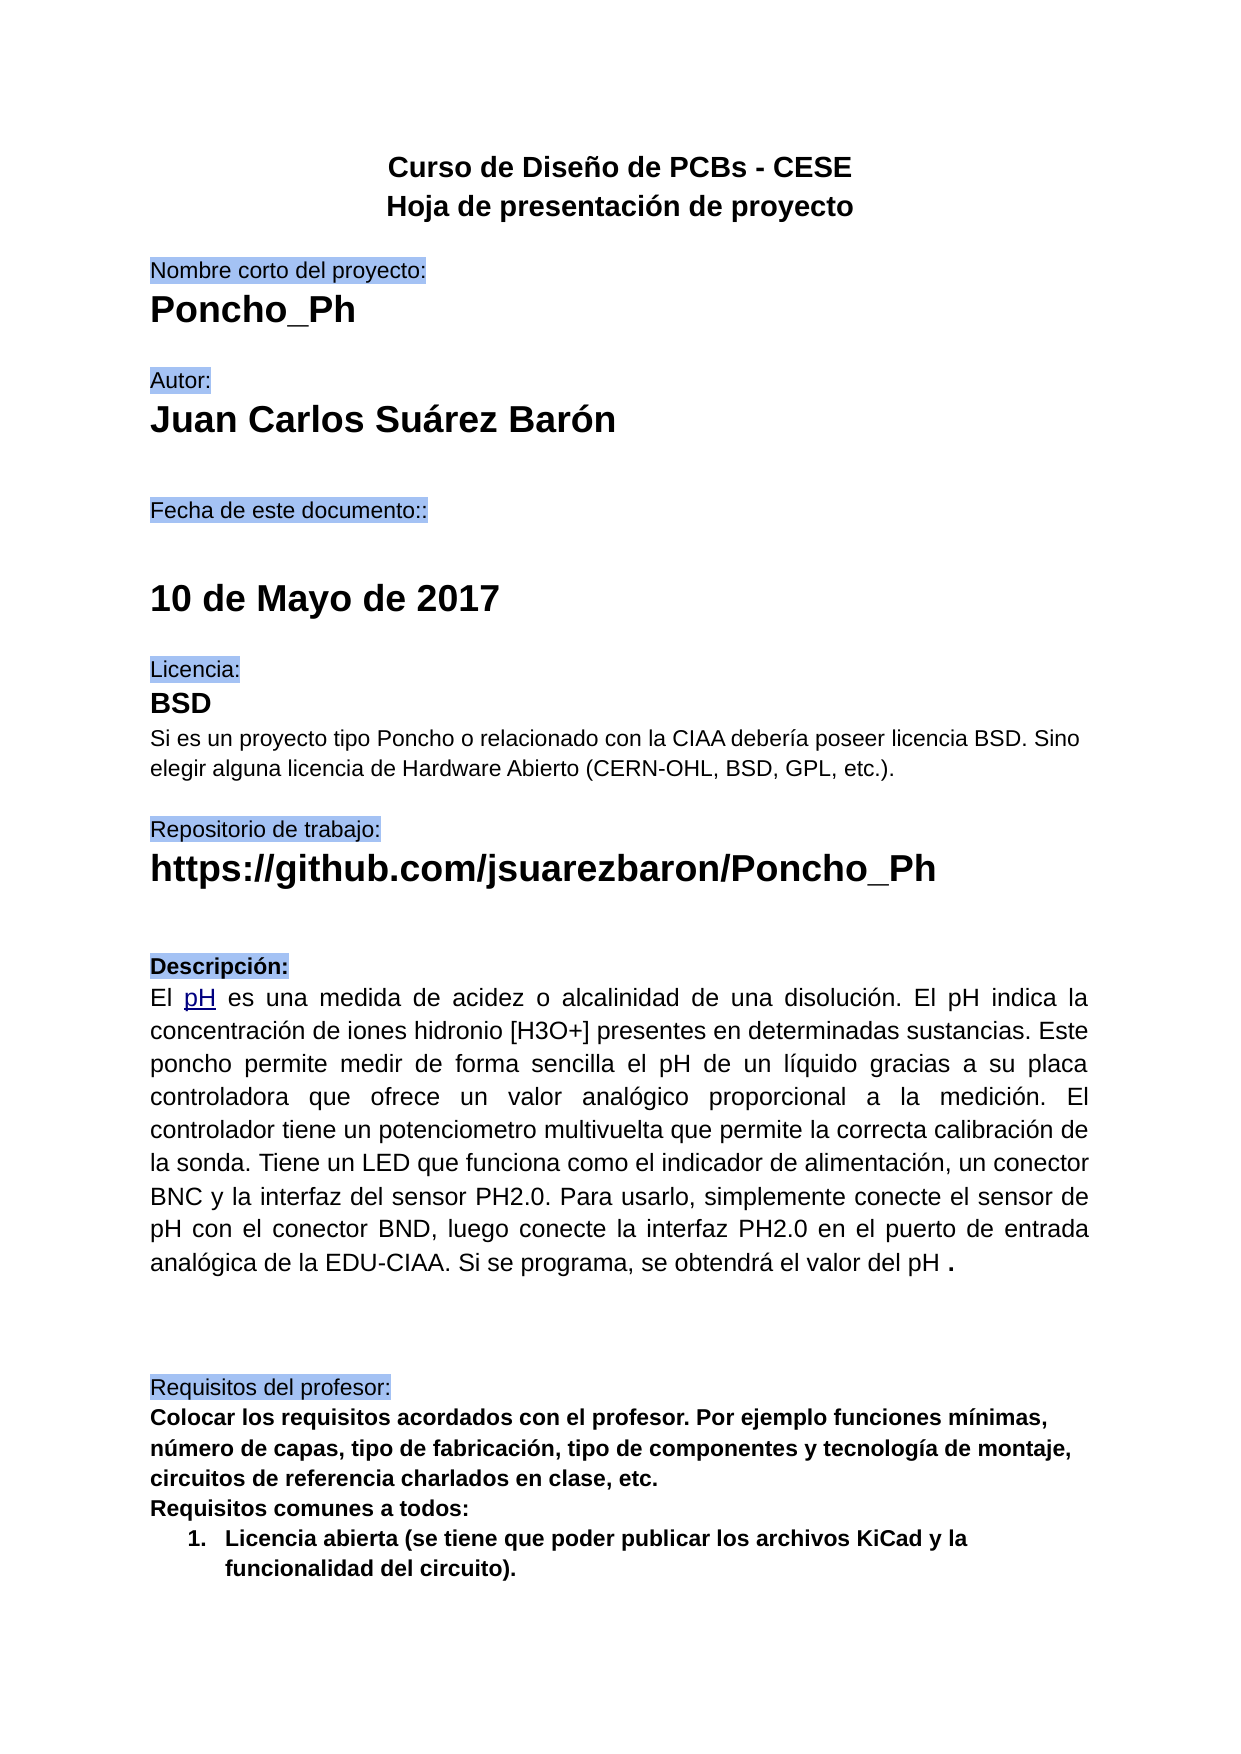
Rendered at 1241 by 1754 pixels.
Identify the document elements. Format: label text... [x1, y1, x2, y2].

text Poncho_Ph [150, 287, 1090, 331]
list Licencia abierta (se tiene que poder publicar los archivos KiCad y la funcionalidad del circuito). [187, 1525, 1090, 1582]
text El pH es una medida de acidez o alcalinidad de una disolución. El pH indica la concentración de iones hidronio [H3O+] presentes en determinadas sustancias. Este poncho permite medir de forma sencilla el pH de un líquido gracias a su placa controladora que ofrece un valor analógico proporcional a la medición. El controlador tiene un potenciometro multivuelta que permite la correcta calibración de la sonda. Tiene un LED que funciona como el indicador de alimentación, un conector BNC y la interfaz del sensor PH2.0. Para usarlo, simplemente conecte el sensor de pH con el conector BND, luego conecte la interfaz PH2.0 en el puerto de entrada analógica de la EDU-CIAA. Si se programa, se obtendrá el valor del pH . [150, 983, 1090, 1276]
text Juan Carlos Suárez Barón [150, 397, 1090, 441]
text https://github.com/jsuarezbaron/Poncho_Ph [150, 846, 1090, 889]
text Requisitos del profesor: [150, 1374, 1090, 1400]
text Hoja de presentación de proyecto [150, 188, 1090, 222]
text 10 de Mayo de 2017 [150, 576, 1090, 619]
text Licencia: [150, 656, 1090, 683]
text Colocar los requisitos acordados con el profesor. Por ejemplo funciones mínimas, número de capas, tipo de fabricación, tipo de componentes y tecnología de montaje, circuitos de referencia charlados en clase, etc. [150, 1404, 1090, 1491]
text Autor: [150, 367, 1090, 394]
text Si es un proyecto tipo Poncho o relacionado con la CIAA debería poseer licencia BSD. Sino elegir alguna licencia de Hardware Abierto (CERN-OHL, BSD, GPL, etc.). [150, 725, 1090, 782]
text Curso de Diseño de PCBs - CESE [150, 150, 1090, 183]
text BSD [150, 686, 1090, 720]
text Nombre corto del proyecto: [150, 257, 1090, 284]
text Fecha de este documento:: [150, 497, 1090, 523]
text Descripción: [150, 953, 1090, 979]
text Requisitos comunes a todos: [150, 1495, 1090, 1521]
text Repositorio de trabajo: [150, 816, 1090, 842]
